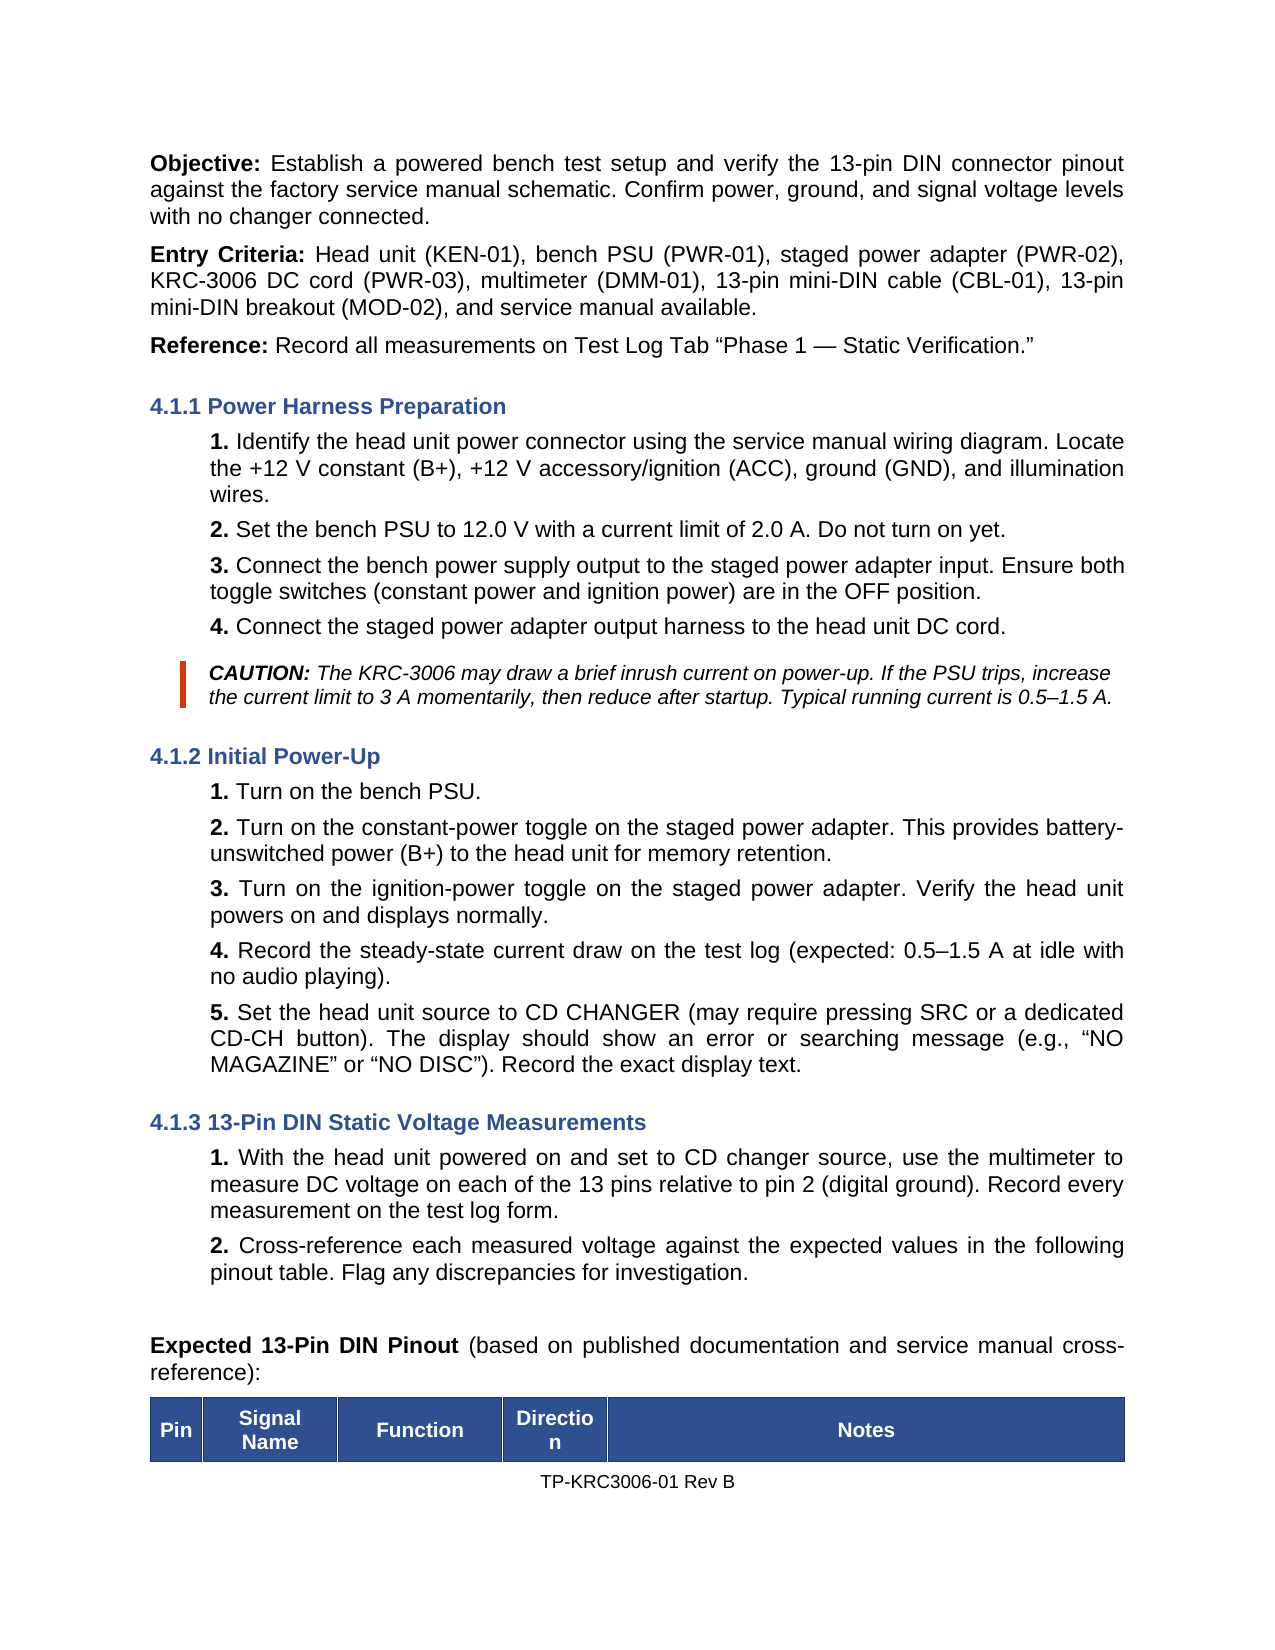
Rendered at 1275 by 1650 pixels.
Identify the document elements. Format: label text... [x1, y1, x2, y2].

table_header Direction [504, 1398, 606, 1461]
text Entry Criteria: Head unit (KEN-01), bench PSU (PWR-01), staged power adapter (PWR-02), KRC-3006 DC cord (PWR-03), multimeter (DMM-01), 13-pin mini-DIN cable (CBL-01), 13-pin mini-DIN breakout (MOD-02), and service manual available. [150, 241, 1125, 320]
text 4. Record the steady-state current draw on the test log (expected: 0.5–1.5 A at idle with no audio playing). [210, 937, 1125, 989]
text 4. Connect the staged power adapter output harness to the head unit DC cord. [210, 613, 1125, 639]
text Expected 13-Pin DIN Pinout (based on published documentation and service manual cross-reference): [150, 1332, 1125, 1385]
table_header Pin [151, 1398, 201, 1461]
table_header Signal Name [204, 1398, 336, 1461]
subtitle 4.1.3 13-Pin DIN Static Voltage Measurements [150, 1109, 1125, 1135]
text 5. Set the head unit source to CD CHANGER (may require pressing SRC or a dedicated CD-CH button). The display should show an error or searching message (e.g., “NO MAGAZINE” or “NO DISC”). Record the exact display text. [210, 998, 1125, 1078]
text 3. Turn on the ignition-power toggle on the staged power adapter. Verify the head unit powers on and displays normally. [210, 875, 1125, 928]
text 2. Set the bench PSU to 12.0 V with a current limit of 2.0 A. Do not turn on yet. [210, 516, 1125, 543]
subtitle 4.1.2 Initial Power-Up [150, 743, 1125, 769]
text 1. Turn on the bench PSU. [210, 778, 1125, 804]
text 2. Cross-reference each measured voltage against the expected values in the following pinout table. Flag any discrepancies for investigation. [210, 1232, 1125, 1285]
table_header Notes [609, 1398, 1124, 1461]
text CAUTION: The KRC-3006 may draw a brief inrush current on power-up. If the PSU trips, increase the current limit to 3 A momentarily, then reduce after startup. Typical running current is 0.5–1.5 A. [186, 661, 1125, 708]
text 1. Identify the head unit power connector using the service manual wiring diagram. Locate the +12 V constant (B+), +12 V accessory/ignition (ACC), ground (GND), and illumination wires. [210, 428, 1125, 507]
text 3. Connect the bench power supply output to the staged power adapter input. Ensure both toggle switches (constant power and ignition power) are in the OFF position. [210, 552, 1125, 604]
text Objective: Establish a powered bench test setup and verify the 13-pin DIN connector pinout against the factory service manual schematic. Confirm power, ground, and signal voltage levels with no changer connected. [150, 150, 1125, 229]
subtitle 4.1.1 Power Harness Preparation [150, 393, 1125, 419]
table_header Function [339, 1398, 501, 1461]
text 1. With the head unit powered on and set to CD changer source, use the multimeter to measure DC voltage on each of the 13 pins relative to pin 2 (digital ground). Record every measurement on the test log form. [210, 1144, 1125, 1223]
text Reference: Record all measurements on Test Log Tab “Phase 1 — Static Verification.” [150, 332, 1125, 358]
text 2. Turn on the constant-power toggle on the staged power adapter. This provides battery-unswitched power (B+) to the head unit for memory retention. [210, 813, 1125, 866]
